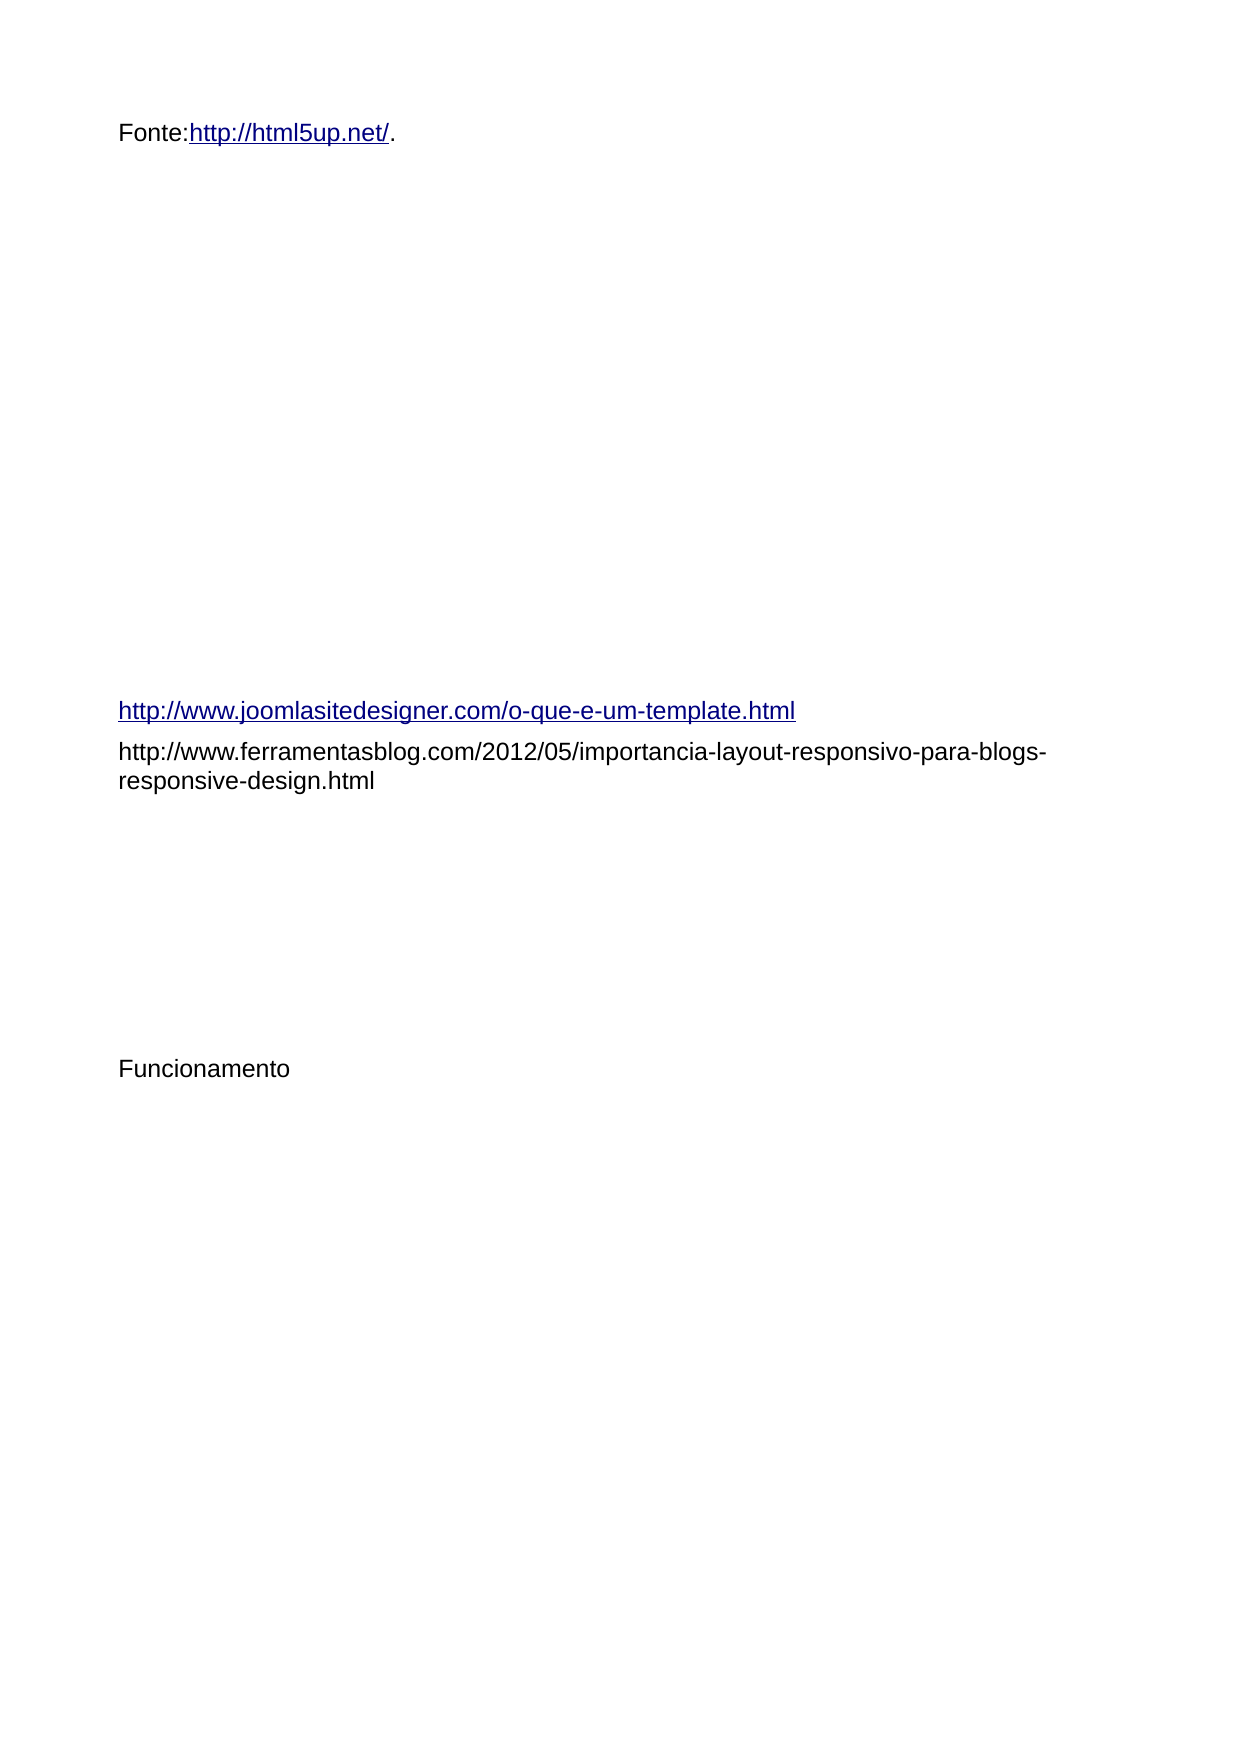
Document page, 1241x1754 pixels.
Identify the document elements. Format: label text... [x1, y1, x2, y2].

text Funcionamento [118, 1054, 1122, 1083]
text Fonte:http://html5up.net/. [118, 118, 1122, 147]
text http://www.ferramentasblog.com/2012/05/importancia-layout-responsivo-para-blogs-responsive-design.html [118, 737, 1122, 794]
text http://www.joomlasitedesigner.com/o-que-e-um-template.html [118, 696, 1122, 724]
